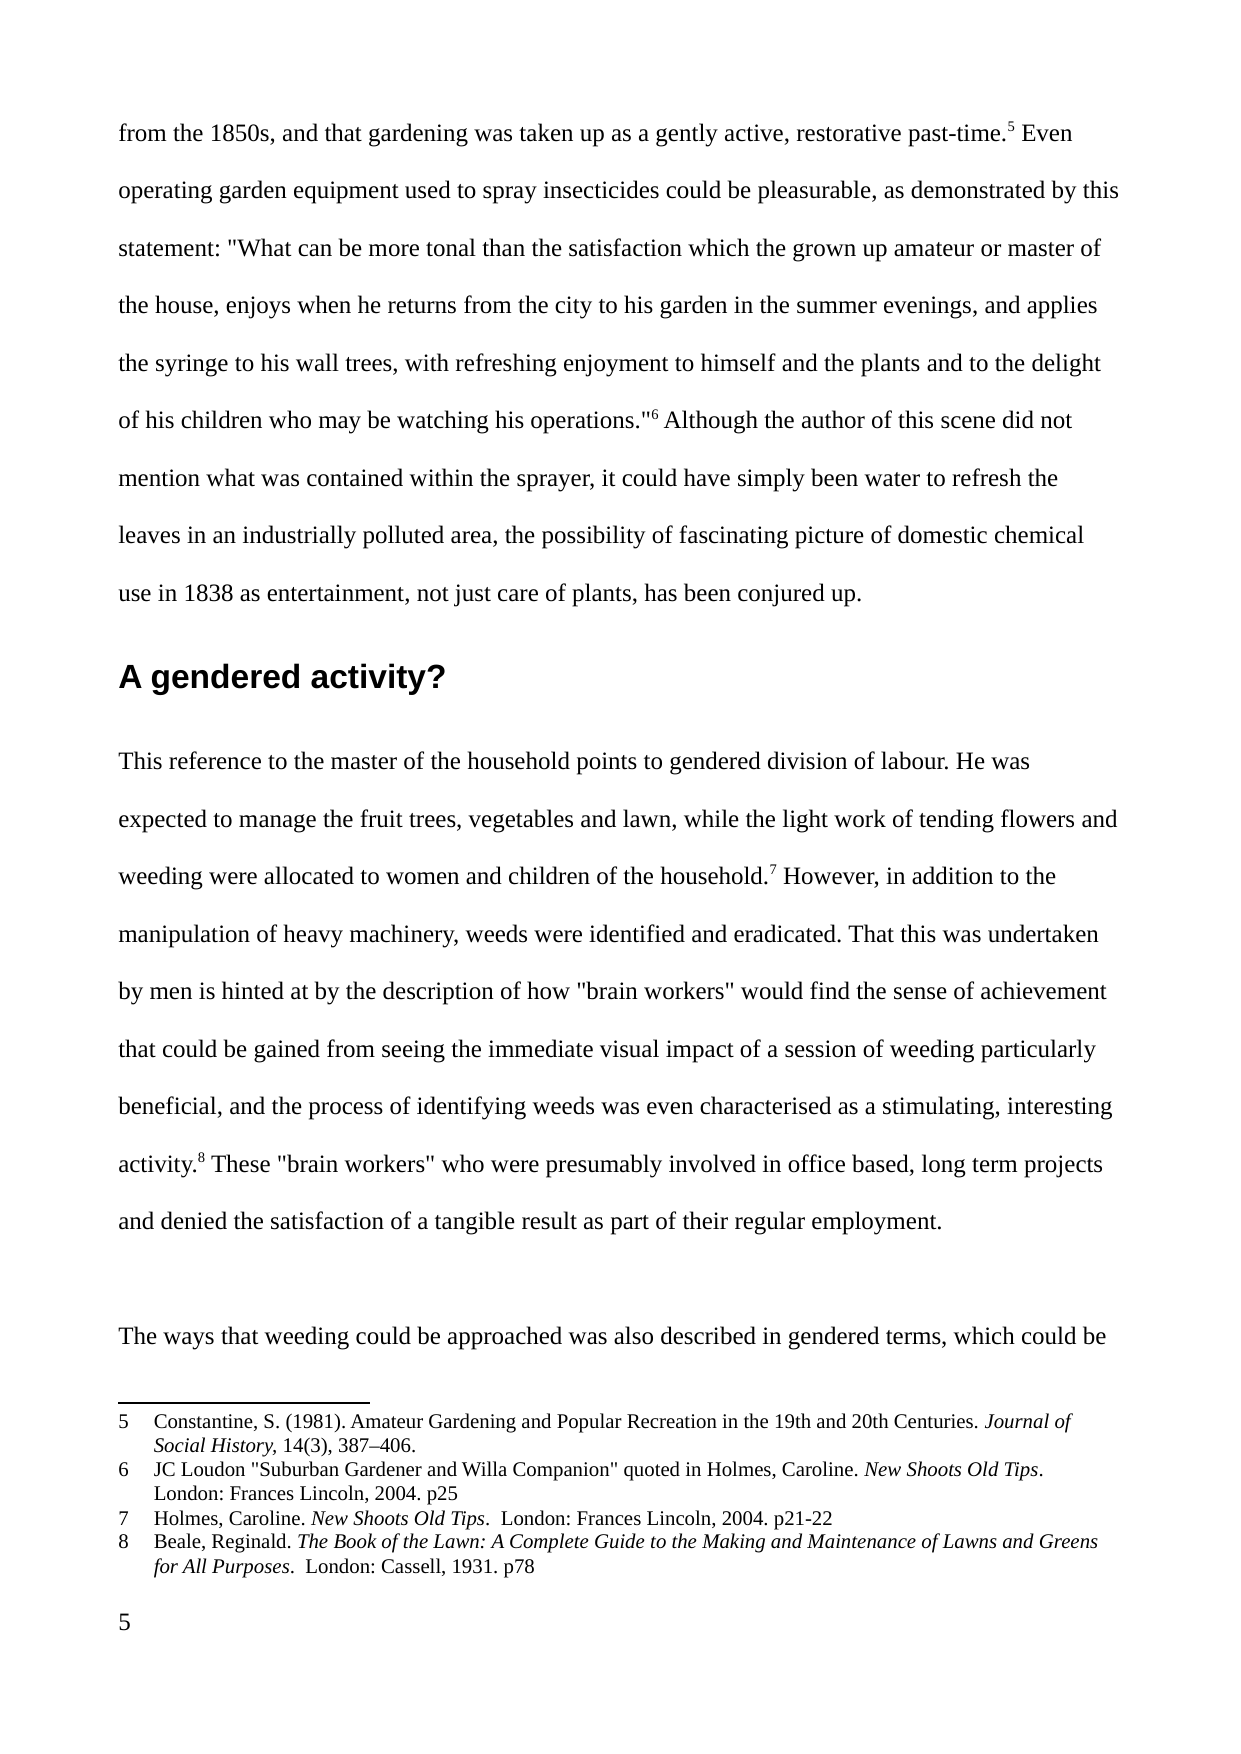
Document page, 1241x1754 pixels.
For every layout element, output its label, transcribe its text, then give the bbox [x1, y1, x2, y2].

text from the 1850s, and that gardening was taken up as a gently active, restorative past-time. Even operating garden equipment used to spray insecticides could be pleasurable, as demonstrated by this statement: "What can be more tonal than the satisfaction which the grown up amateur or master of the house, enjoys when he returns from the city to his garden in the summer evenings, and applies the syringe to his wall trees, with refreshing enjoyment to himself and the plants and to the delight of his children who may be watching his operations." Although the author of this scene did not mention what was contained within the sprayer, it could have simply been water to refresh the leaves in an industrially polluted area, the possibility of fascinating picture of domestic chemical use in 1838 as entertainment, not just care of plants, has been conjured up. [118, 118, 1122, 607]
subtitle A gendered activity? [118, 656, 1122, 695]
text This reference to the master of the household points to gendered division of labour. He was expected to manage the fruit trees, vegetables and lawn, while the light work of tending flowers and weeding were allocated to women and children of the household. However, in addition to the manipulation of heavy machinery, weeds were identified and eradicated. That this was undertaken by men is hinted at by the description of how "brain workers" would find the sense of achievement that could be gained from seeing the immediate visual impact of a session of weeding particularly beneficial, and the process of identifying weeds was even characterised as a stimulating, interesting activity. These "brain workers" who were presumably involved in office based, long term projects and denied the satisfaction of a tangible result as part of their regular employment. [118, 746, 1122, 1235]
text Beale, Reginald. The Book of the Lawn: A Complete Guide to the Making and Maintenance of Lawns and Greens for All Purposes. London: Cassell, 1931. p78 [118, 1529, 1122, 1578]
text Constantine, S. (1981). Amateur Gardening and Popular Recreation in the 19th and 20th Centuries. Journal of Social History, 14(3), 387–406. [118, 1409, 1122, 1457]
text The ways that weeding could be approached was also described in gendered terms, which could be [118, 1321, 1122, 1350]
text Holmes, Caroline. New Shoots Old Tips. London: Frances Lincoln, 2004. p21-22 [118, 1505, 1122, 1529]
text JC Loudon "Suburban Gardener and Willa Companion" quoted in Holmes, Caroline. New Shoots Old Tips. London: Frances Lincoln, 2004. p25 [118, 1457, 1122, 1505]
